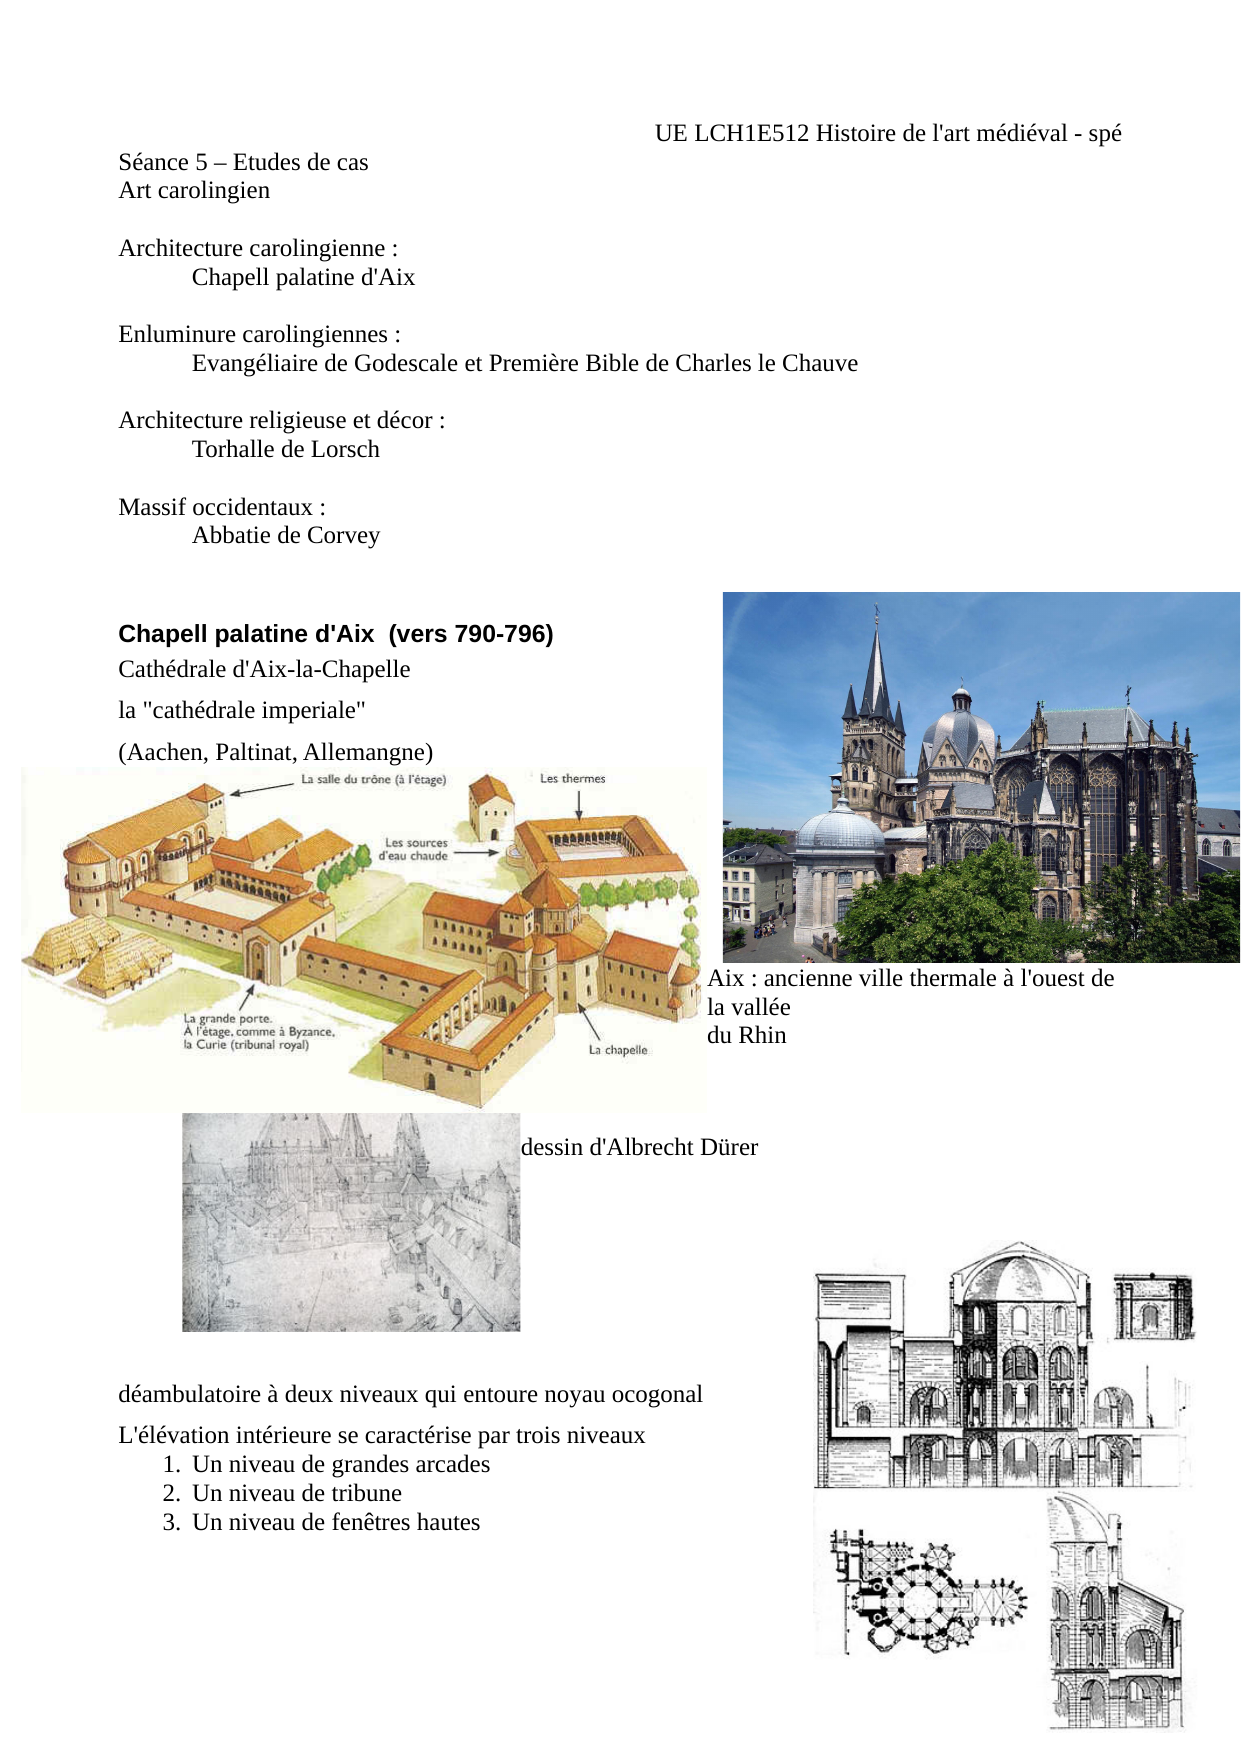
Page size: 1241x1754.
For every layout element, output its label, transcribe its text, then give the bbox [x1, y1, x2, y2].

text Séance 5 – Etudes de cas [118, 147, 1122, 176]
text du Rhin [707, 1020, 1122, 1049]
text Chapell palatine d'Aix [118, 262, 1122, 291]
text dessin d'Albrecht Dürer [521, 1132, 1122, 1160]
text UE LCH1E512 Histoire de l'art médiéval - spé [118, 118, 1122, 147]
text (Aachen, Paltinat, Allemangne) [118, 737, 722, 765]
text Massif occidentaux : [118, 492, 1122, 521]
text L'élévation intérieure se caractérise par trois niveaux [118, 1420, 813, 1449]
list Un niveau de tribune [162, 1478, 813, 1507]
text Architecture carolingienne : [118, 233, 1122, 262]
text [118, 1132, 182, 1160]
picture [813, 1240, 1198, 1733]
text déambulatoire à deux niveaux qui entoure noyau ocogonal [118, 1379, 813, 1408]
text Architecture religieuse et décor : [118, 406, 1122, 434]
text Evangéliaire de Godescale et Première Bible de Charles le Chauve [118, 348, 1122, 377]
picture [722, 592, 1241, 963]
picture [21, 767, 707, 1332]
text Torhalle de Lorsch [118, 434, 1122, 463]
subtitle Chapell palatine d'Aix (vers 790-796) [118, 619, 722, 648]
text Aix : ancienne ville thermale à l'ouest de la vallée [707, 848, 1122, 1020]
text Abbatie de Corvey [118, 521, 1122, 549]
list Un niveau de fenêtres hautes [162, 1507, 813, 1535]
text Art carolingien [118, 176, 1122, 204]
text Enluminure carolingiennes : [118, 319, 1122, 348]
text la "cathédrale imperiale" [118, 695, 722, 724]
text Cathédrale d'Aix-la-Chapelle [118, 654, 722, 683]
list Un niveau de grandes arcades [162, 1449, 813, 1478]
